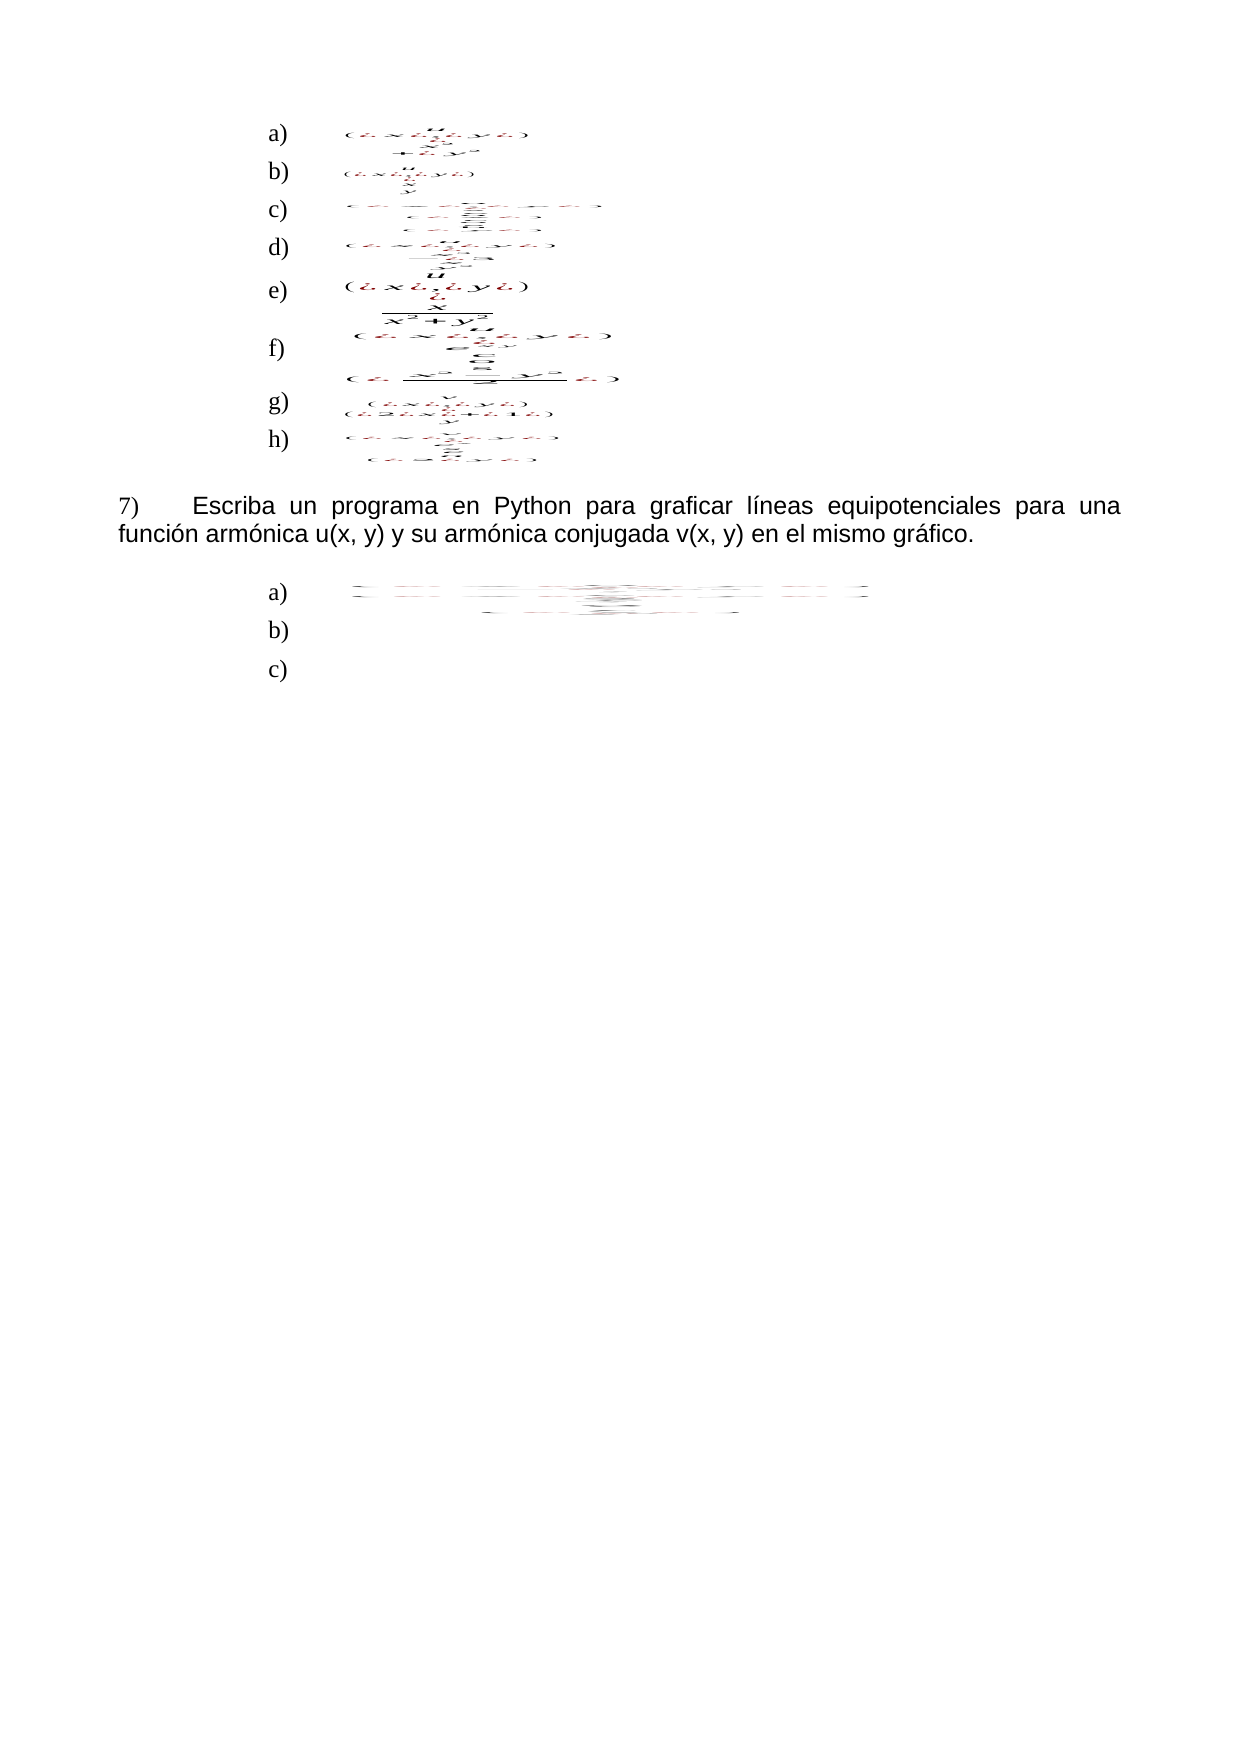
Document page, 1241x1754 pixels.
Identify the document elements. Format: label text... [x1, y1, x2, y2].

list Escriba un programa en Python para graficar líneas equipotenciales para una función armónica u(x, y) y su armónica conjugada v(x, y) en el mismo gráfico. [118, 491, 1122, 548]
